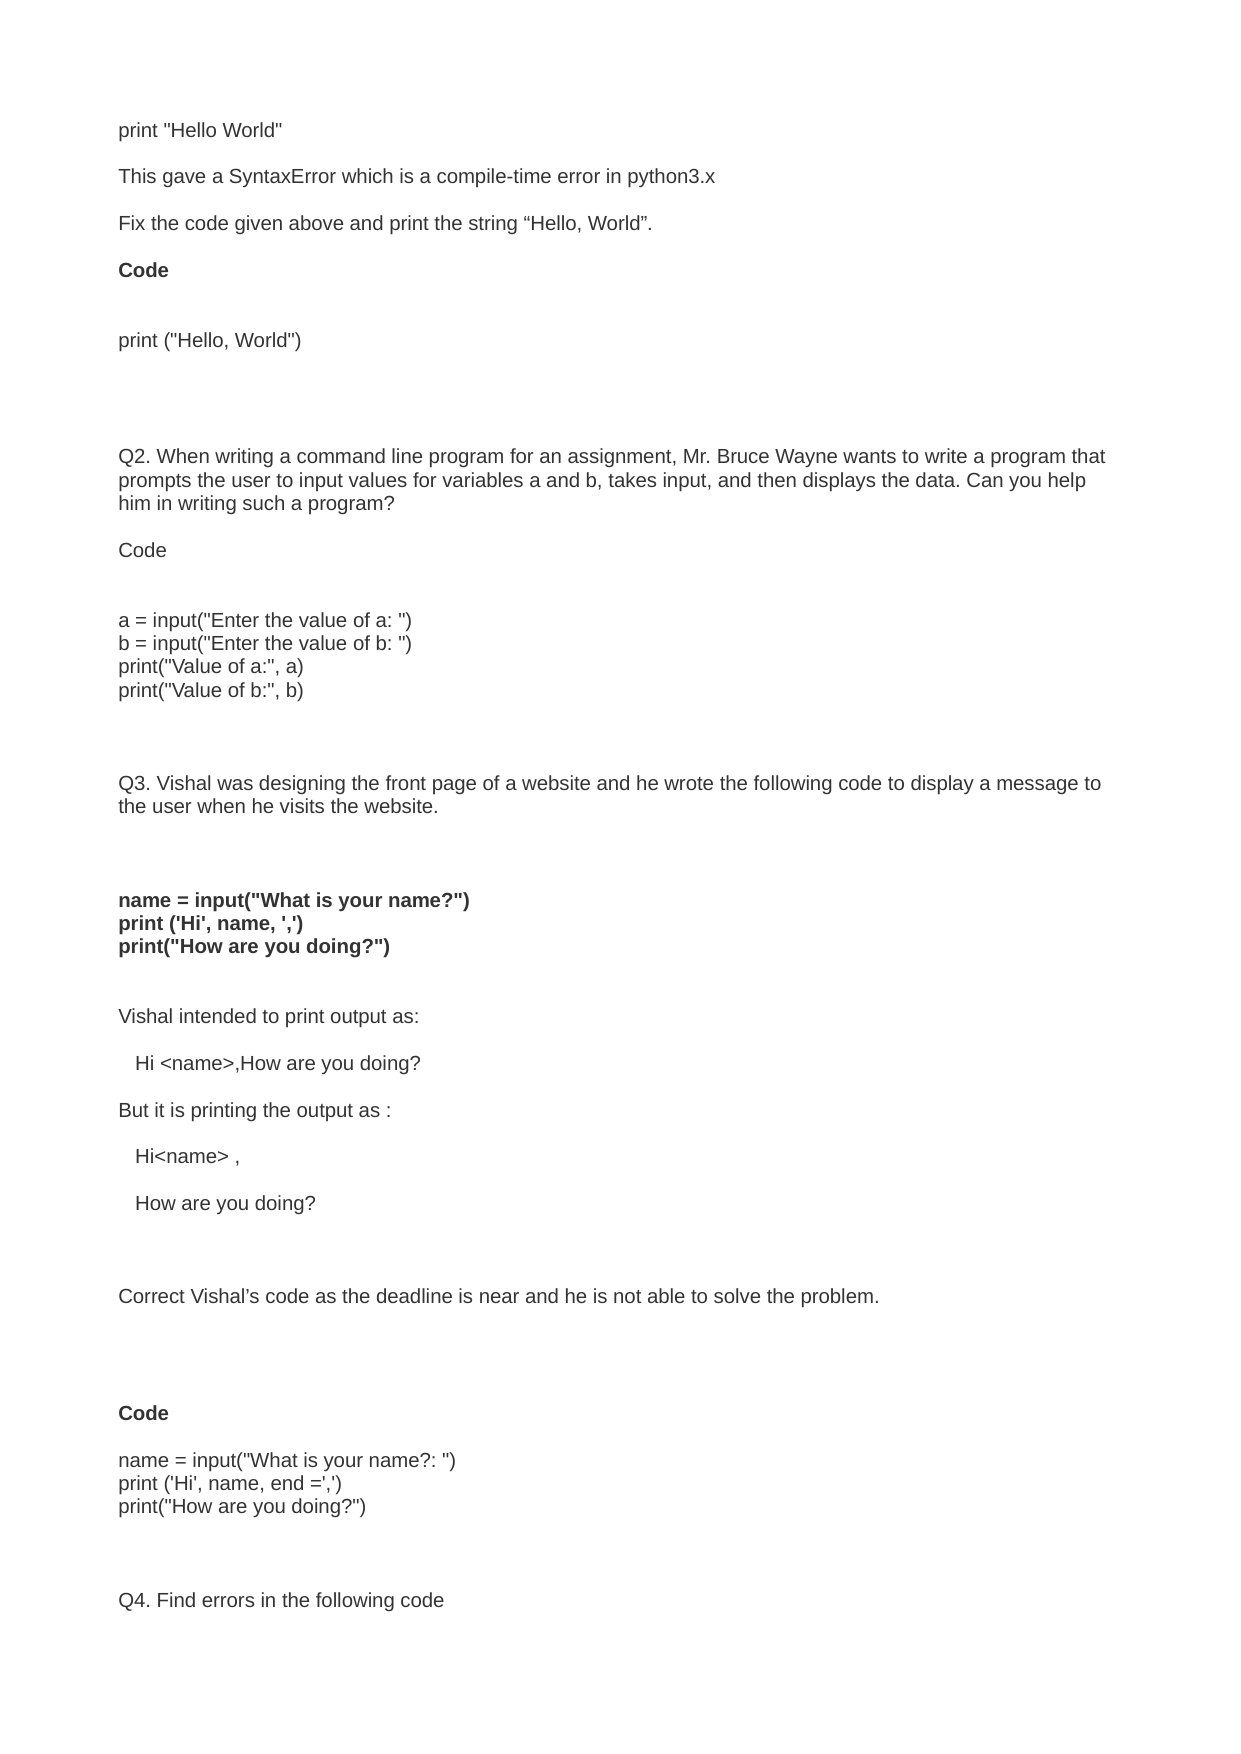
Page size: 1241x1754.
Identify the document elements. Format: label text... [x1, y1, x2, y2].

text print("Value of b:", b) [118, 678, 1122, 701]
text But it is printing the output as : [118, 1098, 1122, 1121]
text print ('Hi', name, ',') [118, 911, 1122, 935]
text a = input("Enter the value of a: ") [118, 608, 1122, 631]
text This gave a SyntaxError which is a compile-time error in python3.x [118, 165, 1122, 188]
text print("How are you doing?") [118, 1495, 1122, 1518]
text Code [118, 258, 1122, 281]
text Q2. When writing a command line program for an assignment, Mr. Bruce Wayne wants to write a program that prompts the user to input values for variables a and b, takes input, and then displays the data. Can you help him in writing such a program? [118, 445, 1122, 515]
text print("Value of a:", a) [118, 655, 1122, 678]
text print ('Hi', name, end =',') [118, 1471, 1122, 1495]
text Fix the code given above and print the string “Hello, World”. [118, 211, 1122, 235]
text Code [118, 538, 1122, 561]
text Vishal intended to print output as: [118, 1005, 1122, 1028]
text print ("Hello, World") [118, 328, 1122, 351]
text print "Hello World" [118, 118, 1122, 141]
text name = input("What is your name?") [118, 888, 1122, 911]
text Hi<name> , [118, 1145, 1122, 1168]
text name = input("What is your name?: ") [118, 1448, 1122, 1471]
text Code [118, 1401, 1122, 1425]
text Q4. Find errors in the following code [118, 1588, 1122, 1611]
text Correct Vishal’s code as the deadline is near and he is not able to solve the problem. [118, 1285, 1122, 1308]
text Q3. Vishal was designing the front page of a website and he wrote the following code to display a message to the user when he visits the website. [118, 771, 1122, 818]
text Hi <name>,How are you doing? [118, 1051, 1122, 1075]
text print("How are you doing?") [118, 935, 1122, 958]
text b = input("Enter the value of b: ") [118, 631, 1122, 655]
text How are you doing? [118, 1191, 1122, 1215]
